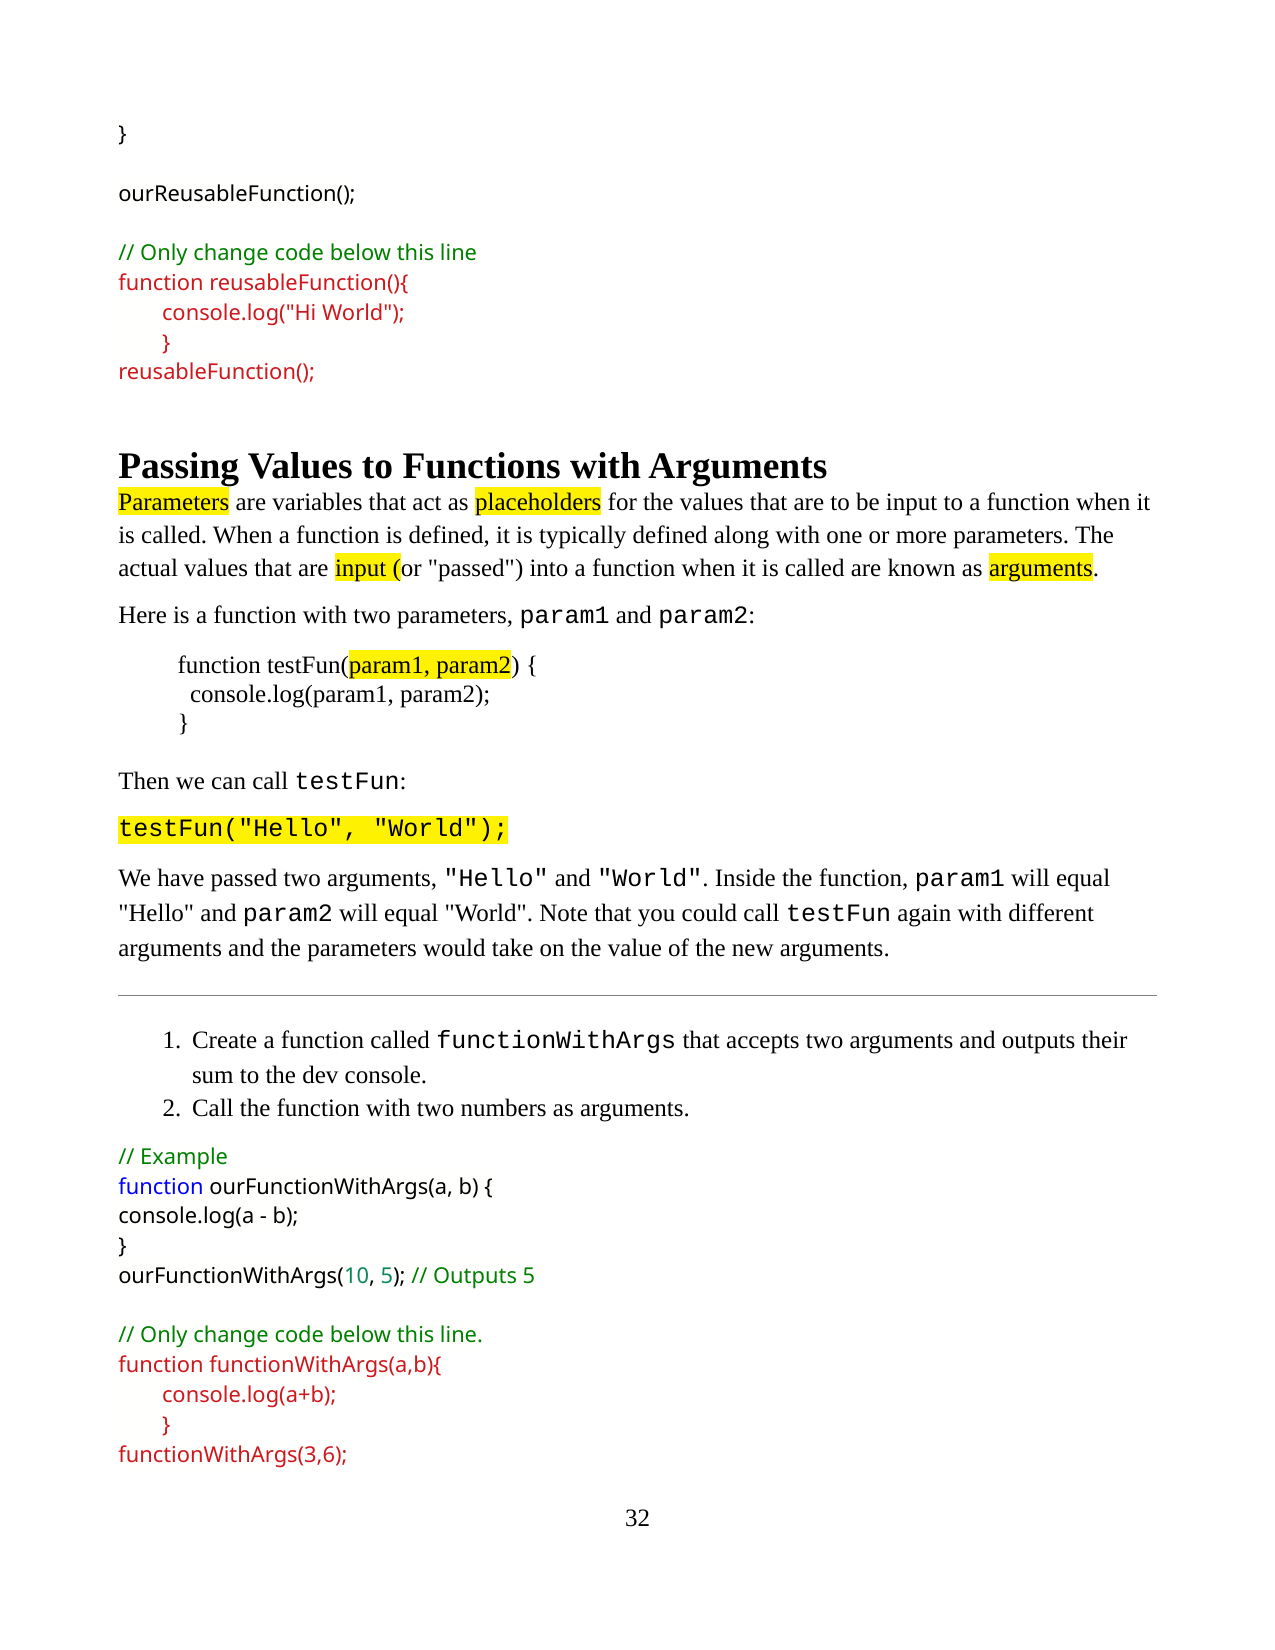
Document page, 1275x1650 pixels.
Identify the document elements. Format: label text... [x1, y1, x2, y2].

text console.log("Hi World"); [118, 297, 1157, 326]
text Then we can call testFun: [118, 766, 1157, 797]
text } [118, 1230, 1157, 1260]
text console.log(a - b); [118, 1200, 1157, 1230]
text Here is a function with two parameters, param1 and param2: [118, 600, 1157, 631]
text } [118, 118, 1157, 148]
text function reusableFunction(){ [118, 267, 1157, 297]
text reusableFunction(); [118, 356, 1157, 386]
text function ourFunctionWithArgs(a, b) { [118, 1171, 1157, 1200]
text } [118, 1409, 1157, 1439]
text } [118, 326, 1157, 356]
text testFun("Hello", "World"); [118, 816, 1157, 844]
text ourReusableFunction(); [118, 178, 1157, 207]
text We have passed two arguments, "Hello" and "World". Inside the function, param1 will equal "Hello" and param2 will equal "World". Note that you could call testFun again with different arguments and the parameters would take on the value of the new arguments. [118, 863, 1157, 962]
text Parameters are variables that act as placeholders for the values that are to be input to a function when it is called. When a function is defined, it is typically defined along with one or more parameters. The actual values that are input (or "passed") into a function when it is called are known as arguments. [118, 487, 1157, 581]
text // Only change code below this line. [118, 1319, 1157, 1349]
subtitle Passing Values to Functions with Arguments [118, 443, 1157, 487]
list Call the function with two numbers as arguments. [162, 1093, 1157, 1122]
list Create a function called functionWithArgs that accepts two arguments and outputs their sum to the dev console. [162, 1025, 1157, 1089]
text function functionWithArgs(a,b){ [118, 1349, 1157, 1379]
text function testFun(param1, param2) { console.log(param1, param2); } [177, 650, 1098, 737]
text functionWithArgs(3,6); [118, 1439, 1157, 1468]
text console.log(a+b); [118, 1379, 1157, 1409]
text // Only change code below this line [118, 237, 1157, 267]
text // Example [118, 1141, 1157, 1171]
text ourFunctionWithArgs(10, 5); // Outputs 5 [118, 1260, 1157, 1290]
